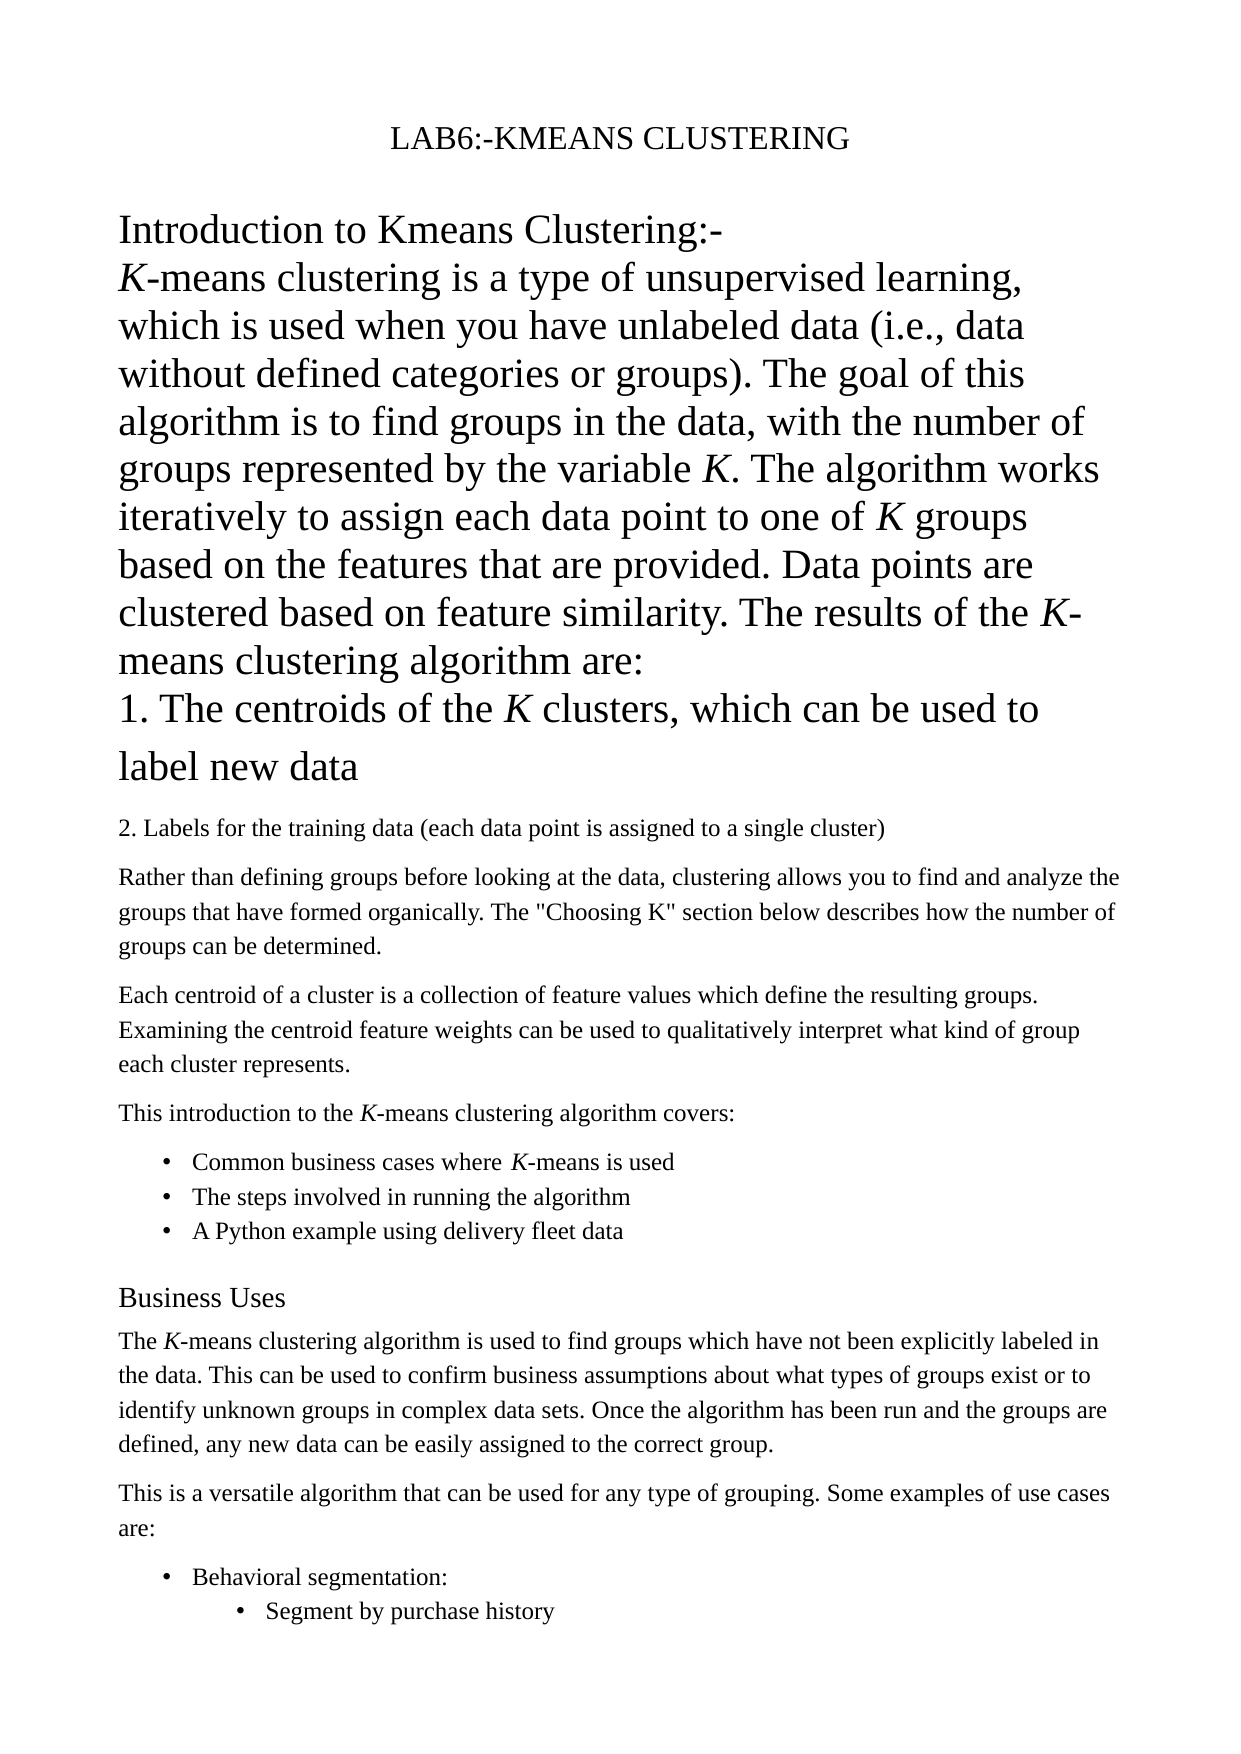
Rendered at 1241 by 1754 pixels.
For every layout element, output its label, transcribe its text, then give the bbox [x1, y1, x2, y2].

text Each centroid of a cluster is a collection of feature values which define the resulting groups. Examining the centroid feature weights can be used to qualitatively interpret what kind of group each cluster represents. [118, 980, 1122, 1078]
text This is a versatile algorithm that can be used for any type of grouping. Some examples of use cases are: [118, 1478, 1122, 1542]
list A Python example using delivery fleet data [162, 1216, 1122, 1245]
subtitle Business Uses [118, 1280, 1122, 1313]
text This introduction to the K-means clustering algorithm covers: [118, 1098, 1122, 1127]
text Rather than defining groups before looking at the data, clustering allows you to find and analyze the groups that have formed organically. The "Choosing K" section below describes how the number of groups can be determined. [118, 862, 1122, 960]
list Common business cases where K-means is used [162, 1147, 1122, 1176]
list Behavioral segmentation: [162, 1562, 1122, 1591]
text Introduction to Kmeans Clustering:- [118, 204, 1122, 252]
text 1. The centroids of the K clusters, which can be used to label new data [118, 683, 1122, 789]
list The steps involved in running the algorithm [162, 1182, 1122, 1211]
list Segment by purchase history [236, 1596, 1122, 1625]
text LAB6:-KMEANS CLUSTERING [118, 118, 1122, 156]
text The K-means clustering algorithm is used to find groups which have not been explicitly labeled in the data. This can be used to confirm business assumptions about what types of groups exist or to identify unknown groups in complex data sets. Once the algorithm has been run and the groups are defined, any new data can be easily assigned to the correct group. [118, 1326, 1122, 1458]
text 2. Labels for the training data (each data point is assigned to a single cluster) [118, 813, 1122, 842]
text K-means clustering is a type of unsupervised learning, which is used when you have unlabeled data (i.e., data without defined categories or groups). The goal of this algorithm is to find groups in the data, with the number of groups represented by the variable K. The algorithm works iteratively to assign each data point to one of K groups based on the features that are provided. Data points are clustered based on feature similarity. The results of the K-means clustering algorithm are: [118, 252, 1122, 683]
